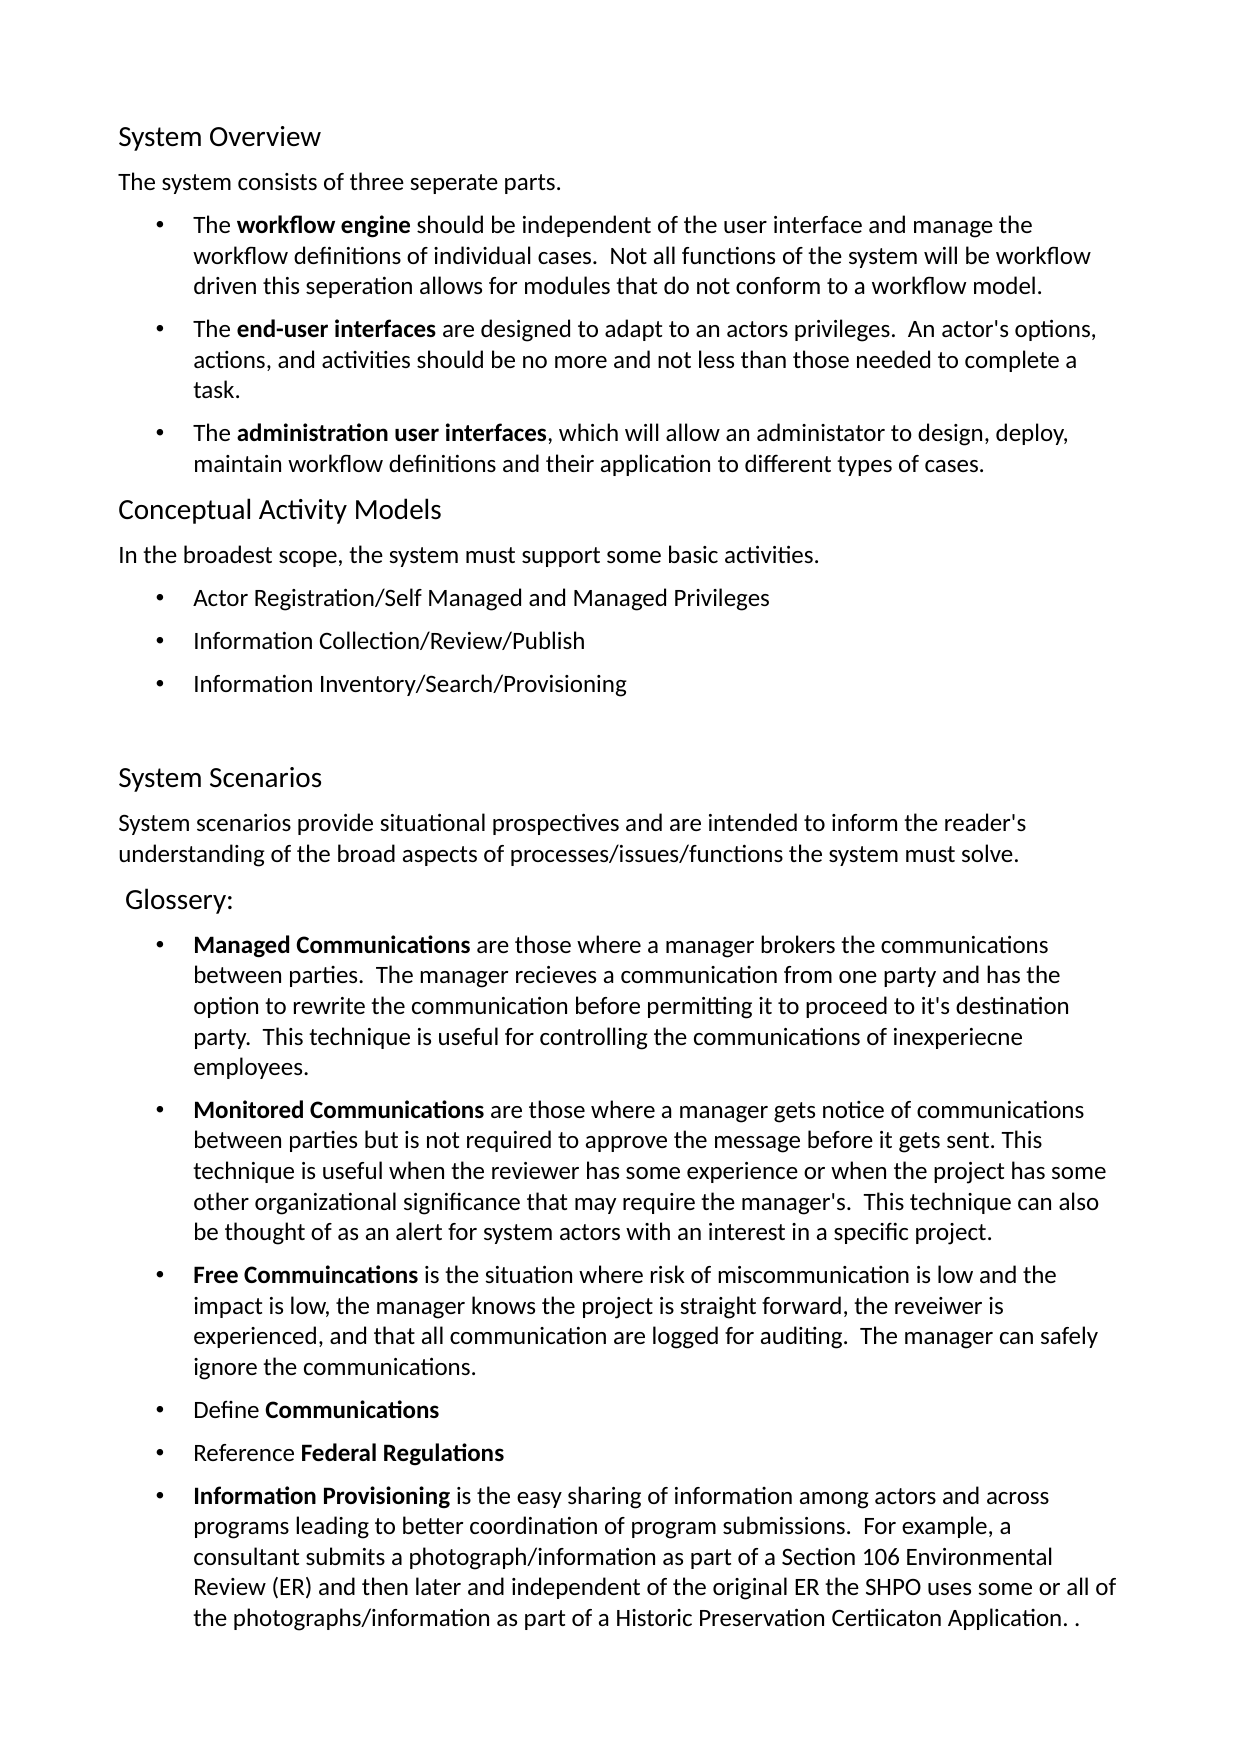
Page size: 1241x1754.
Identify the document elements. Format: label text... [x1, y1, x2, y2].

text System scenarios provide situational prospectives and are intended to inform the reader's understanding of the broad aspects of processes/issues/functions the system must solve. [118, 807, 1122, 868]
text System Overview [118, 118, 1122, 154]
list Information Collection/Review/Publish [156, 625, 1122, 656]
list The end-user interfaces are designed to adapt to an actors privileges. An actor's options, actions, and activities should be no more and not less than those needed to complete a task. [156, 313, 1122, 405]
list Define Communications [156, 1394, 1122, 1424]
list Information Inventory/Search/Provisioning [156, 668, 1122, 699]
list The administration user interfaces, which will allow an administator to design, deploy, maintain workflow definitions and their application to different types of cases. [156, 417, 1122, 478]
list Reference Federal Regulations [156, 1437, 1122, 1467]
text The system consists of three seperate parts. [118, 166, 1122, 197]
text Glossery: [118, 881, 1122, 917]
list Actor Registration/Self Managed and Managed Privileges [156, 582, 1122, 613]
text System Scenarios [118, 759, 1122, 795]
list Information Provisioning is the easy sharing of information among actors and across programs leading to better coordination of program submissions. For example, a consultant submits a photograph/information as part of a Section 106 Environmental Review (ER) and then later and independent of the original ER the SHPO uses some or all of the photographs/information as part of a Historic Preservation Certiicaton Application. . [156, 1480, 1122, 1632]
text In the broadest scope, the system must support some basic activities. [118, 539, 1122, 569]
list The workflow engine should be independent of the user interface and manage the workflow definitions of individual cases. Not all functions of the system will be workflow driven this seperation allows for modules that do not conform to a workflow model. [156, 209, 1122, 301]
list Free Commuincations is the situation where risk of miscommunication is low and the impact is low, the manager knows the project is straight forward, the reveiwer is experienced, and that all communication are logged for auditing. The manager can safely ignore the communications. [156, 1259, 1122, 1381]
list Monitored Communications are those where a manager gets notice of communications between parties but is not required to approve the message before it gets sent. This technique is useful when the reviewer has some experience or when the project has some other organizational significance that may require the manager's. This technique can also be thought of as an alert for system actors with an interest in a specific project. [156, 1094, 1122, 1247]
text Conceptual Activity Models [118, 491, 1122, 527]
list Managed Communications are those where a manager brokers the communications between parties. The manager recieves a communication from one party and has the option to rewrite the communication before permitting it to proceed to it's destination party. This technique is useful for controlling the communications of inexperiecne employees. [156, 929, 1122, 1082]
